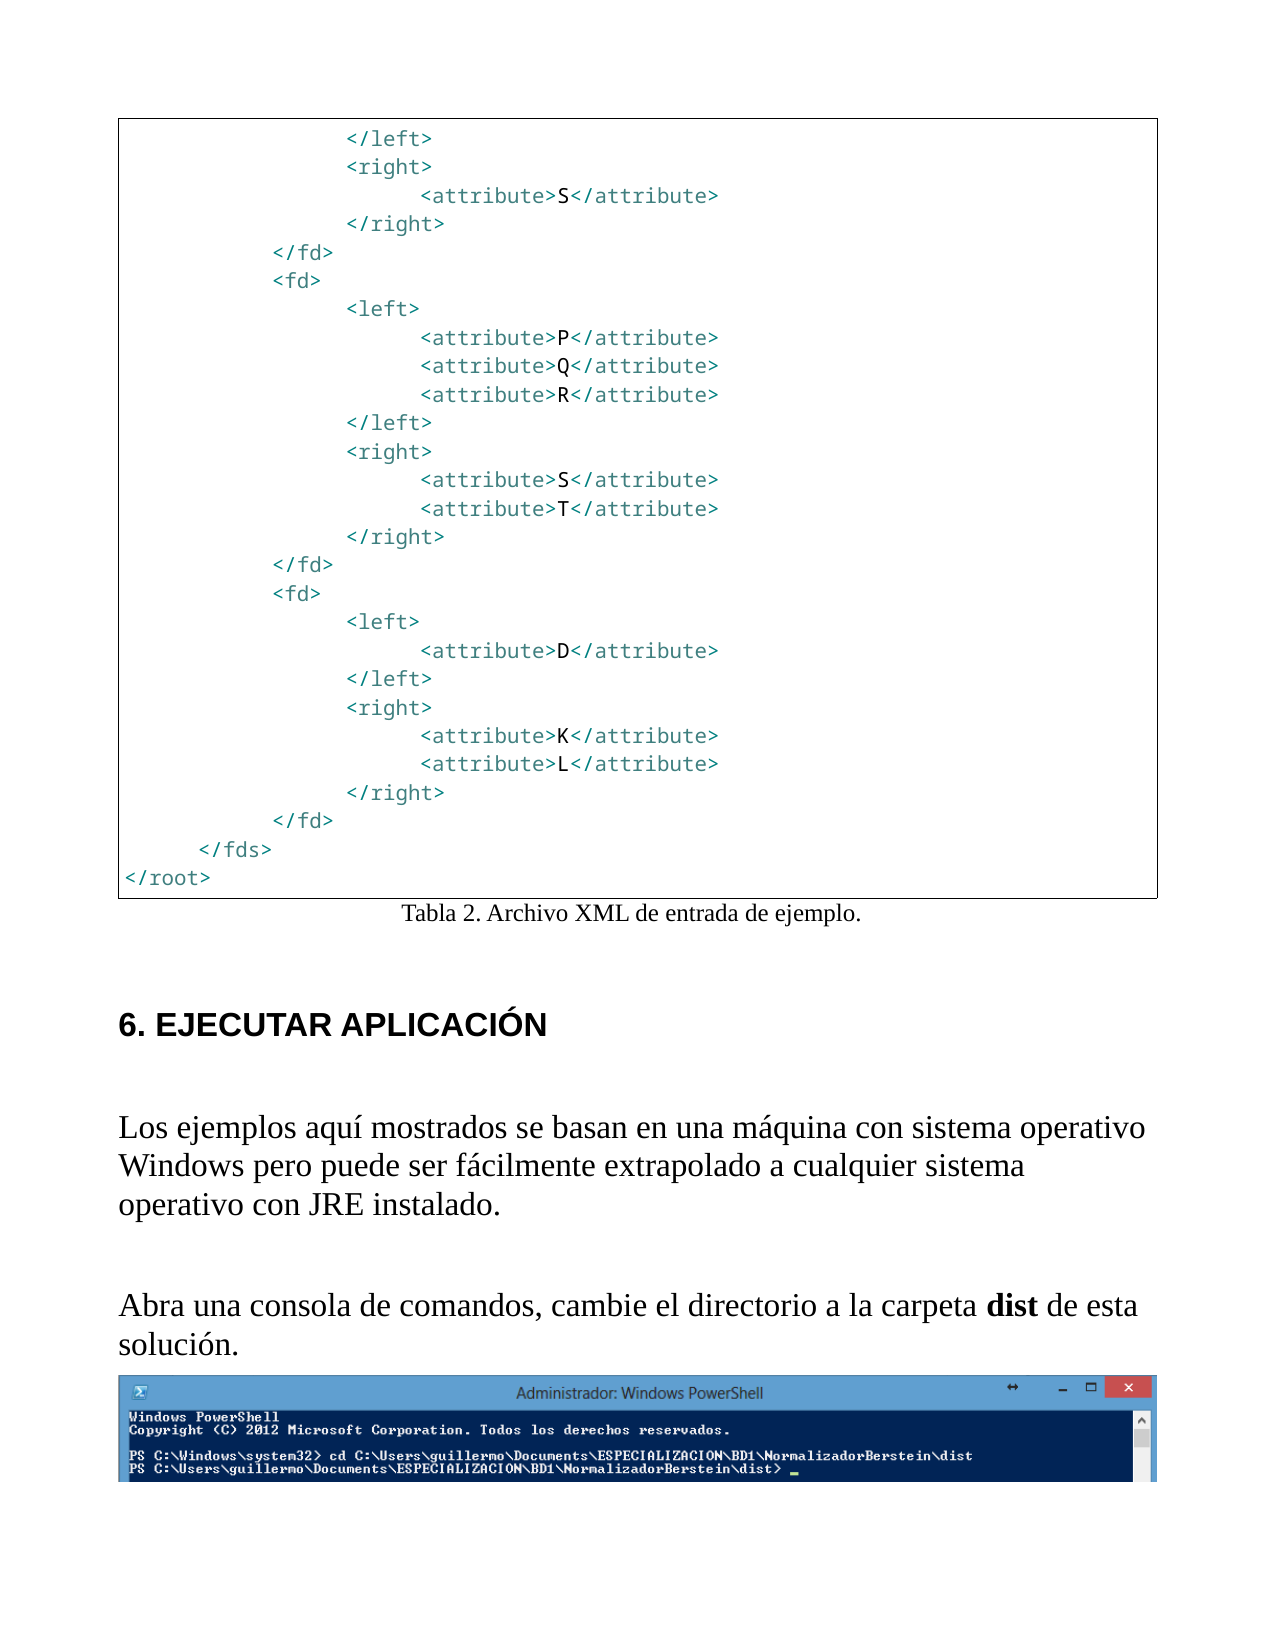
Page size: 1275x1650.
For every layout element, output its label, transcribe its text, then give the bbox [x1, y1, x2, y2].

text Los ejemplos aquí mostrados se basan en una máquina con sistema operativo Windows pero puede ser fácilmente extrapolado a cualquier sistema operativo con JRE instalado. [118, 1107, 1157, 1222]
text Tabla 2. Archivo XML de entrada de ejemplo. [118, 899, 1157, 927]
table_header </left> <right> <attribute>S</attribute> </right> </fd> <fd> <left> <attribute>P</attribute> <attribute>Q</attribute> <attribute>R</attribute> </left> <right> <attribute>S</attribute> <attribute>T</attribute> </right> </fd> <fd> <left> <attribute>D</attribute> </left> <right> <attribute>K</attribute> <attribute>L</attribute> </right> </fd> </fds> </root> [119, 119, 1157, 897]
subtitle 6. EJECUTAR APLICACIÓN [118, 1006, 1157, 1044]
text Abra una consola de comandos, cambie el directorio a la carpeta dist de esta solución. [118, 1286, 1157, 1362]
